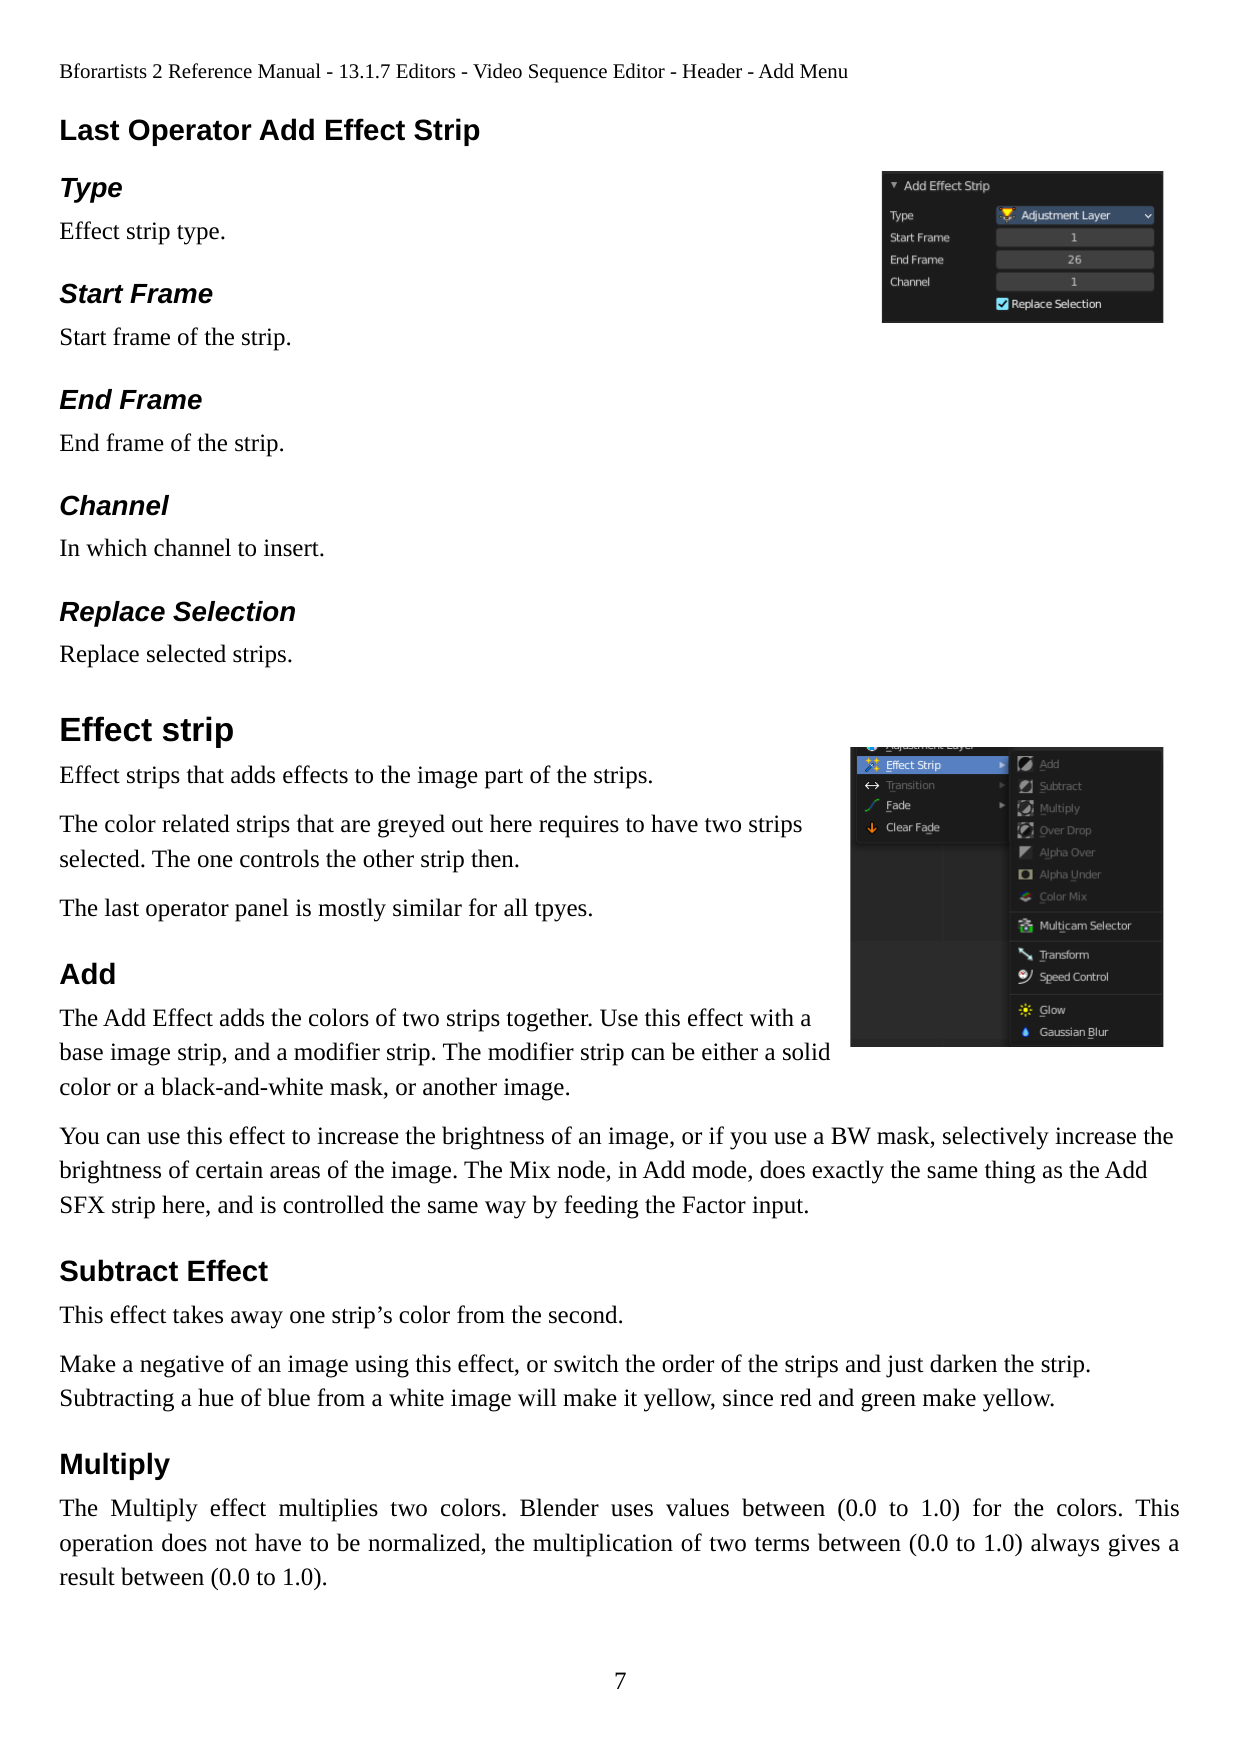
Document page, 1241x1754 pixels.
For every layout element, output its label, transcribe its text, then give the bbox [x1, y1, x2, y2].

subtitle [1164, 171, 1181, 203]
subtitle Add [59, 957, 850, 991]
subtitle End Frame [59, 383, 1181, 415]
subtitle Subtract Effect [59, 1254, 1181, 1287]
text The Multiply effect multiplies two colors. Blender uses values between (0.0 to 1.0) for the colors. This operation does not have to be normalized, the multiplication of two terms between (0.0 to 1.0) always gives a result between (0.0 to 1.0). [59, 1493, 1181, 1591]
text Replace selected strips. [59, 639, 1181, 668]
text End frame of the strip. [59, 428, 1181, 456]
text The last operator panel is mostly similar for all tpyes. [59, 893, 850, 922]
text In which channel to insert. [59, 533, 1181, 562]
picture [881, 171, 1164, 323]
subtitle Type [59, 171, 881, 203]
text Start frame of the strip. [59, 322, 1181, 350]
text Effect strip type. [59, 216, 881, 244]
text You can use this effect to increase the brightness of an image, or if you use a BW mask, selectively increase the brightness of certain areas of the image. The Mix node, in Add mode, does exactly the same thing as the Add SFX strip here, and is controlled the same way by feeding the Factor input. [59, 1121, 1181, 1219]
subtitle Effect strip [59, 709, 1181, 748]
subtitle Replace Selection [59, 595, 1181, 627]
text Make a negative of an image using this effect, or switch the order of the strips and just darken the strip. Subtracting a hue of blue from a white image will make it yellow, since red and green make yellow. [59, 1349, 1181, 1412]
text The Add Effect adds the colors of two strips together. Use this effect with a base image strip, and a modifier strip. The modifier strip can be either a solid color or a black-and-white mask, or another image. [59, 1003, 1181, 1101]
text Effect strips that adds effects to the image part of the strips. [59, 761, 850, 789]
subtitle Multiply [59, 1447, 1181, 1481]
text This effect takes away one strip’s color from the second. [59, 1300, 1181, 1329]
subtitle Last Operator Add Effect Strip [59, 113, 1181, 146]
picture [850, 747, 1164, 1047]
text The color related strips that are greyed out here requires to have two strips selected. The one controls the other strip then. [59, 809, 850, 873]
subtitle [1164, 957, 1181, 991]
subtitle Start Frame [59, 277, 881, 309]
text [1164, 216, 1181, 244]
subtitle Channel [59, 489, 1181, 521]
subtitle [1164, 277, 1181, 309]
